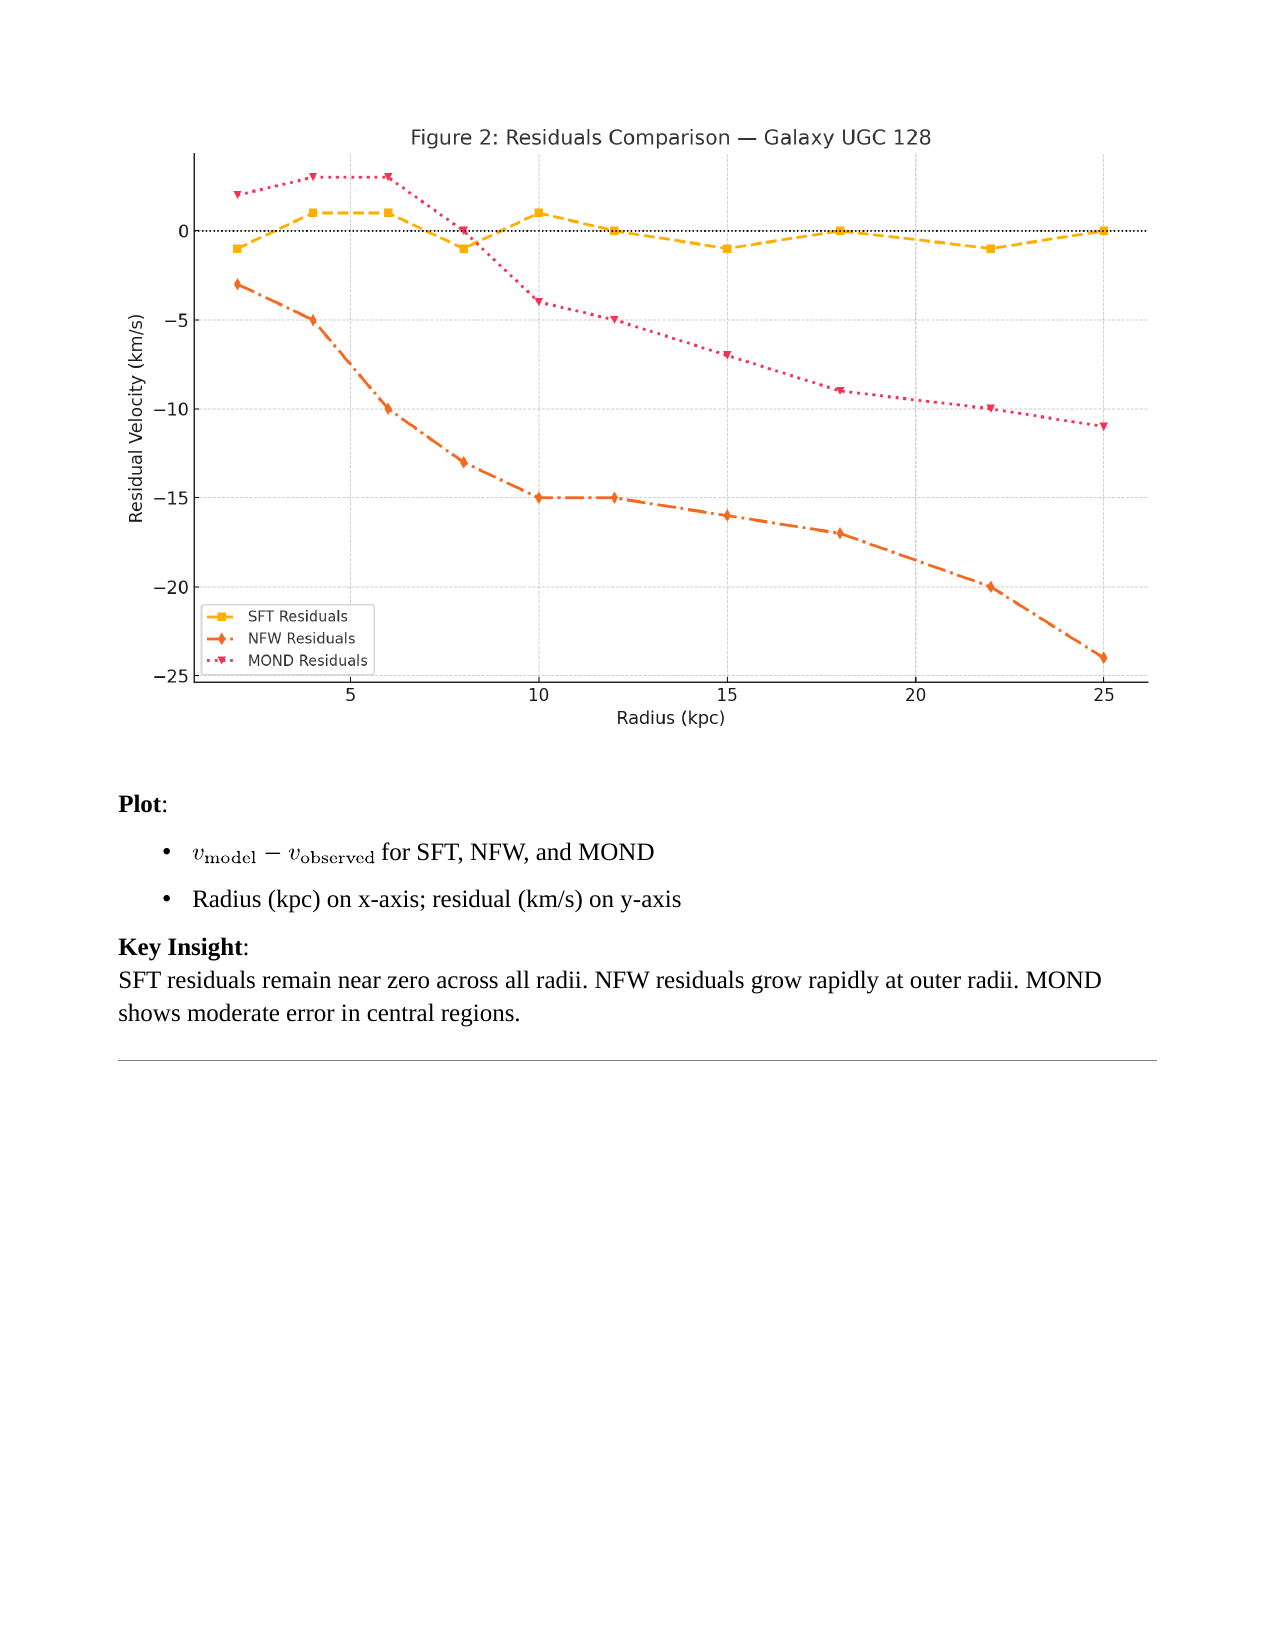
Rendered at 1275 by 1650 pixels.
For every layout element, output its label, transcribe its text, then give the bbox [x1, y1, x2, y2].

list Radius (kpc) on x-axis; residual (km/s) on y-axis [162, 884, 1157, 913]
text Key Insight: SFT residuals remain near zero across all radii. NFW residuals grow rapidly at outer radii. MOND shows moderate error in central regions. [118, 932, 1157, 1027]
list for SFT, NFW, and MOND [162, 837, 1157, 866]
text Plot: [118, 789, 1157, 818]
picture [118, 118, 1157, 738]
